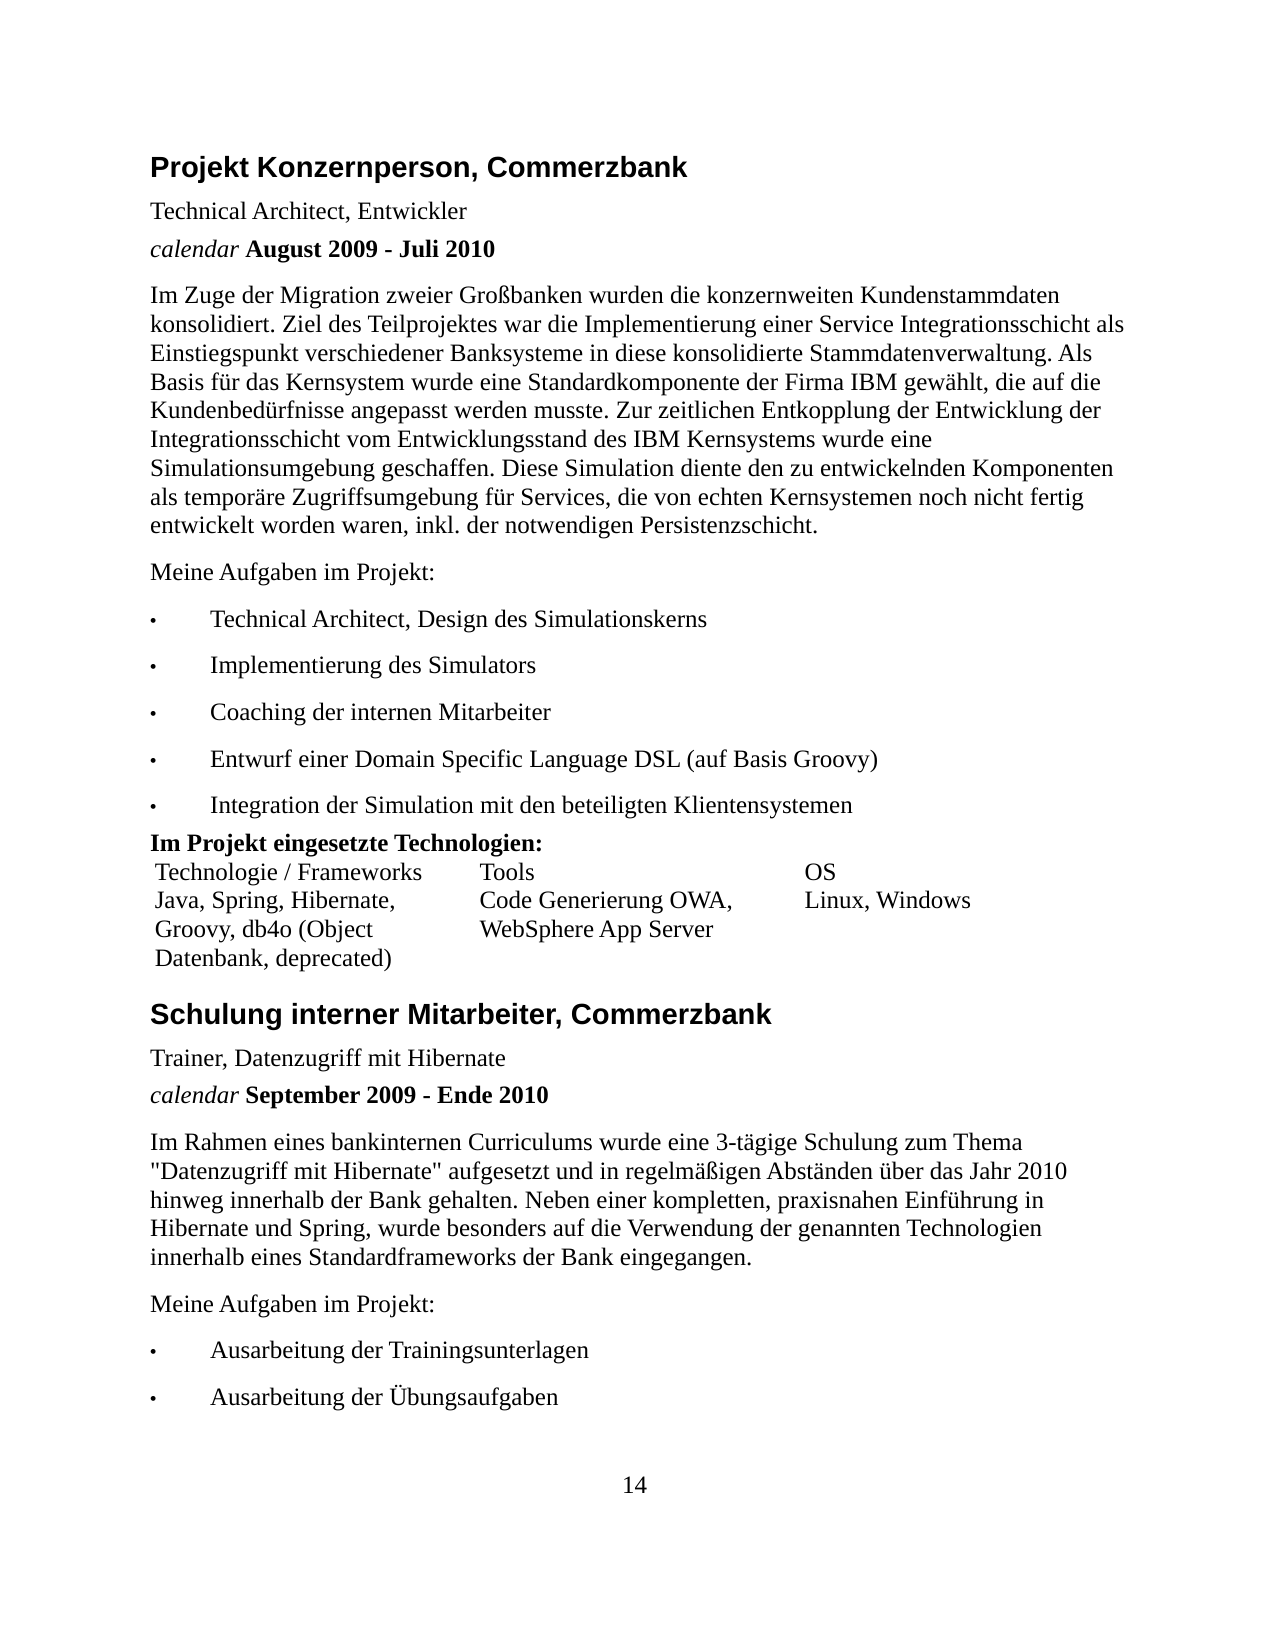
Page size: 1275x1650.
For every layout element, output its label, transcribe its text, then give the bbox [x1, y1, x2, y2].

list Technical Architect, Design des Simulationskerns [150, 604, 1125, 632]
list Ausarbeitung der Übungsaufgaben [150, 1382, 1125, 1411]
list Implementierung des Simulators [150, 650, 1125, 679]
text Meine Aufgaben im Projekt: [150, 1289, 1125, 1318]
text calendar September 2009 - Ende 2010 [150, 1081, 1125, 1109]
text Im Zuge der Migration zweier Großbanken wurden die konzernweiten Kundenstammdaten konsolidiert. Ziel des Teilprojektes war die Implementierung einer Service Integrationsschicht als Einstiegspunkt verschiedener Banksysteme in diese konsolidierte Stammdatenverwaltung. Als Basis für das Kernsystem wurde eine Standardkomponente der Firma IBM gewählt, die auf die Kundenbedürfnisse angepasst werden musste. Zur zeitlichen Entkopplung der Entwicklung der Integrationsschicht vom Entwicklungsstand des IBM Kernsystems wurde eine Simulationsumgebung geschaffen. Diese Simulation diente den zu entwickelnden Komponenten als temporäre Zugriffsumgebung für Services, die von echten Kernsystemen noch nicht fertig entwickelt worden waren, inkl. der notwendigen Persistenzschicht. [150, 280, 1125, 539]
text Im Rahmen eines bankinternen Curriculums wurde eine 3-tägige Schulung zum Thema "Datenzugriff mit Hibernate" aufgesetzt und in regelmäßigen Abständen über das Jahr 2010 hinweg innerhalb der Bank gehalten. Neben einer kompletten, praxisnahen Einführung in Hibernate und Spring, wurde besonders auf die Verwendung der genannten Technologien innerhalb eines Standardframeworks der Bank eingegangen. [150, 1127, 1125, 1271]
table_header Tools [475, 857, 800, 886]
table_cell Java, Spring, Hibernate, Groovy, db4o (Object Datenbank, deprecated) [150, 886, 475, 972]
table_header OS [800, 857, 1125, 886]
text Technical Architect, Entwickler [150, 196, 1125, 225]
list Ausarbeitung der Trainingsunterlagen [150, 1336, 1125, 1364]
list Coaching der internen Mitarbeiter [150, 697, 1125, 726]
subtitle Schulung interner Mitarbeiter, Commerzbank [150, 997, 1125, 1030]
list Integration der Simulation mit den beteiligten Klientensystemen [150, 790, 1125, 819]
table_cell Code Generierung OWA, WebSphere App Server [475, 886, 800, 972]
text Meine Aufgaben im Projekt: [150, 557, 1125, 586]
list Entwurf einer Domain Specific Language DSL (auf Basis Groovy) [150, 744, 1125, 772]
text Trainer, Datenzugriff mit Hibernate [150, 1043, 1125, 1072]
table_cell Linux, Windows [800, 886, 1125, 972]
subtitle Projekt Konzernperson, Commerzbank [150, 150, 1125, 183]
text calendar August 2009 - Juli 2010 [150, 234, 1125, 262]
text Im Projekt eingesetzte Technologien: [150, 828, 1125, 857]
table_header Technologie / Frameworks [150, 857, 475, 886]
